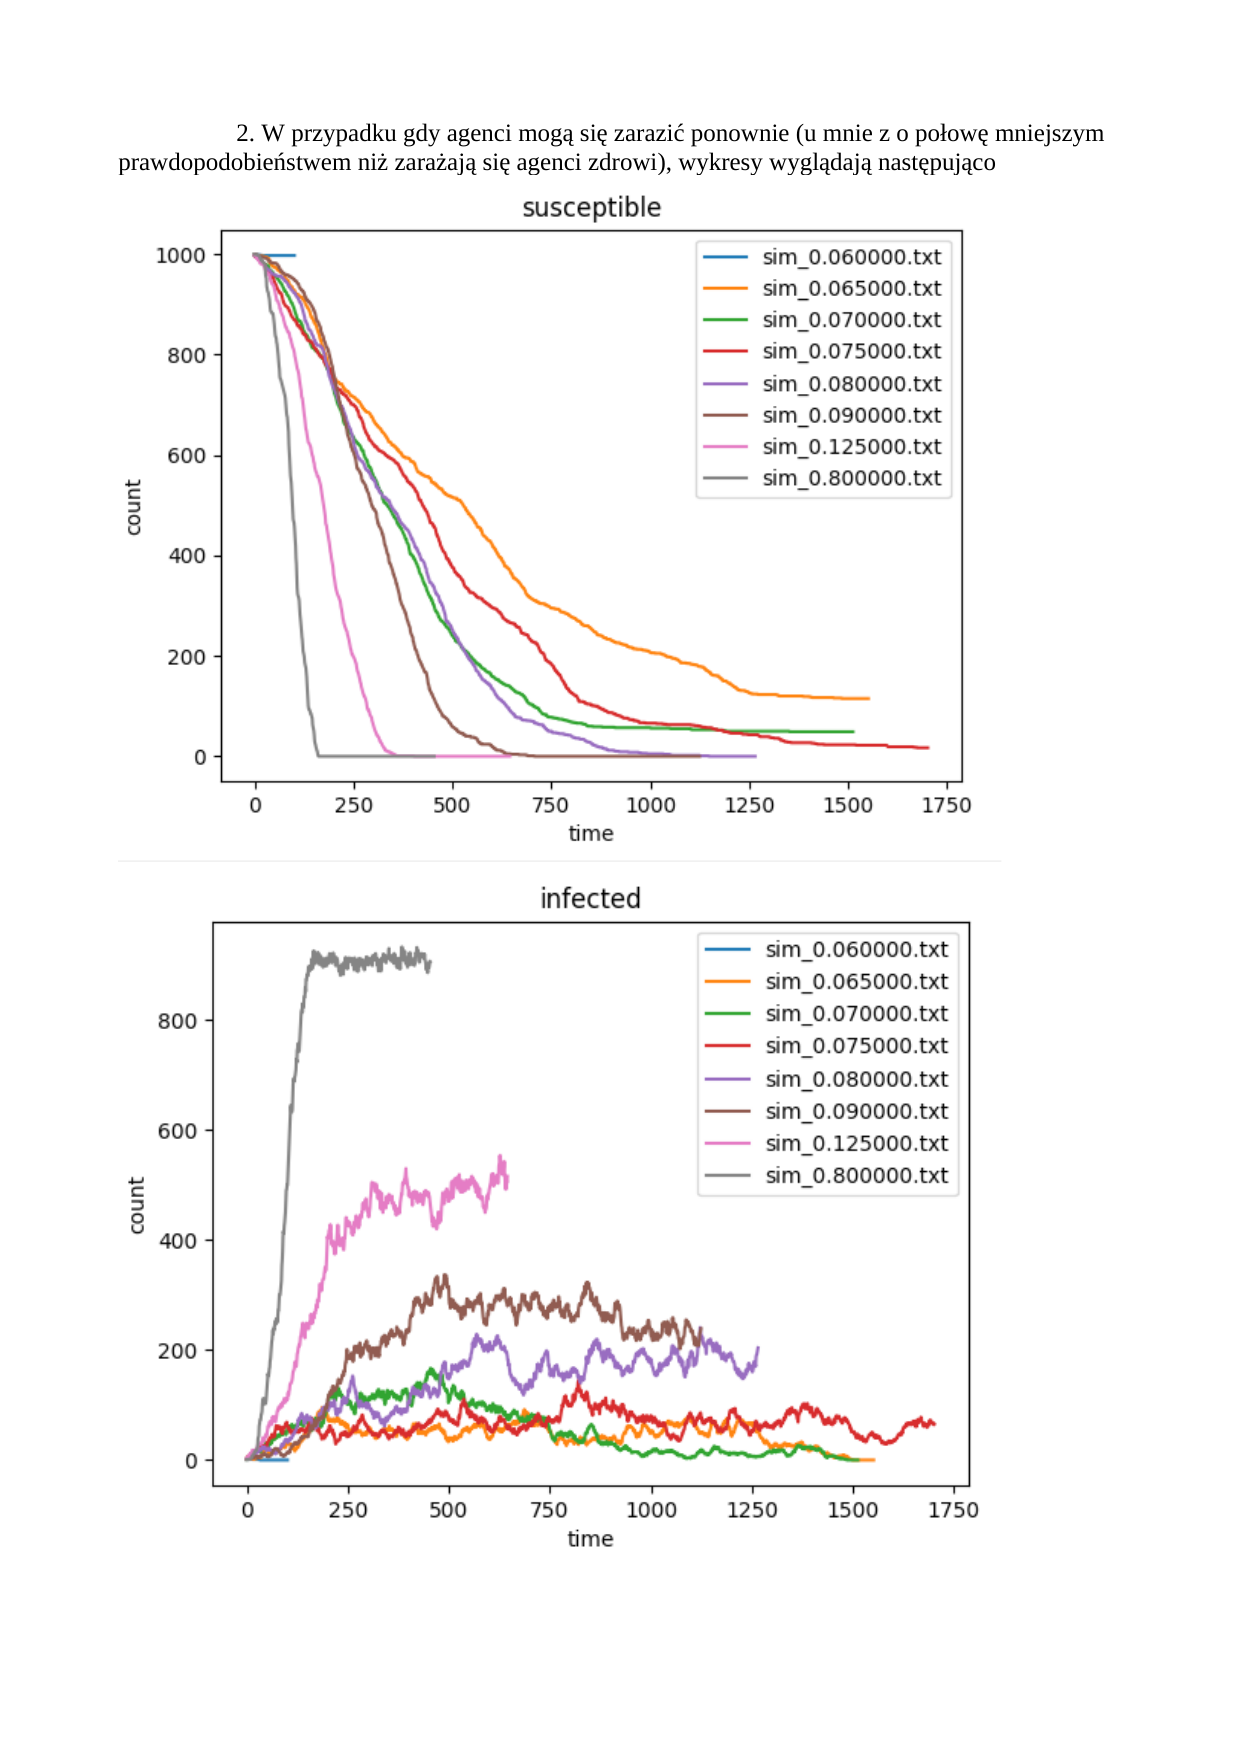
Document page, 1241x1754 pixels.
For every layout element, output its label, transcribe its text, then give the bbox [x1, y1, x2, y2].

picture [118, 175, 1003, 1562]
text 2. W przypadku gdy agenci mogą się zarazić ponownie (u mnie z o połowę mniejszym prawdopodobieństwem niż zarażają się agenci zdrowi), wykresy wyglądają następująco [118, 118, 1122, 176]
